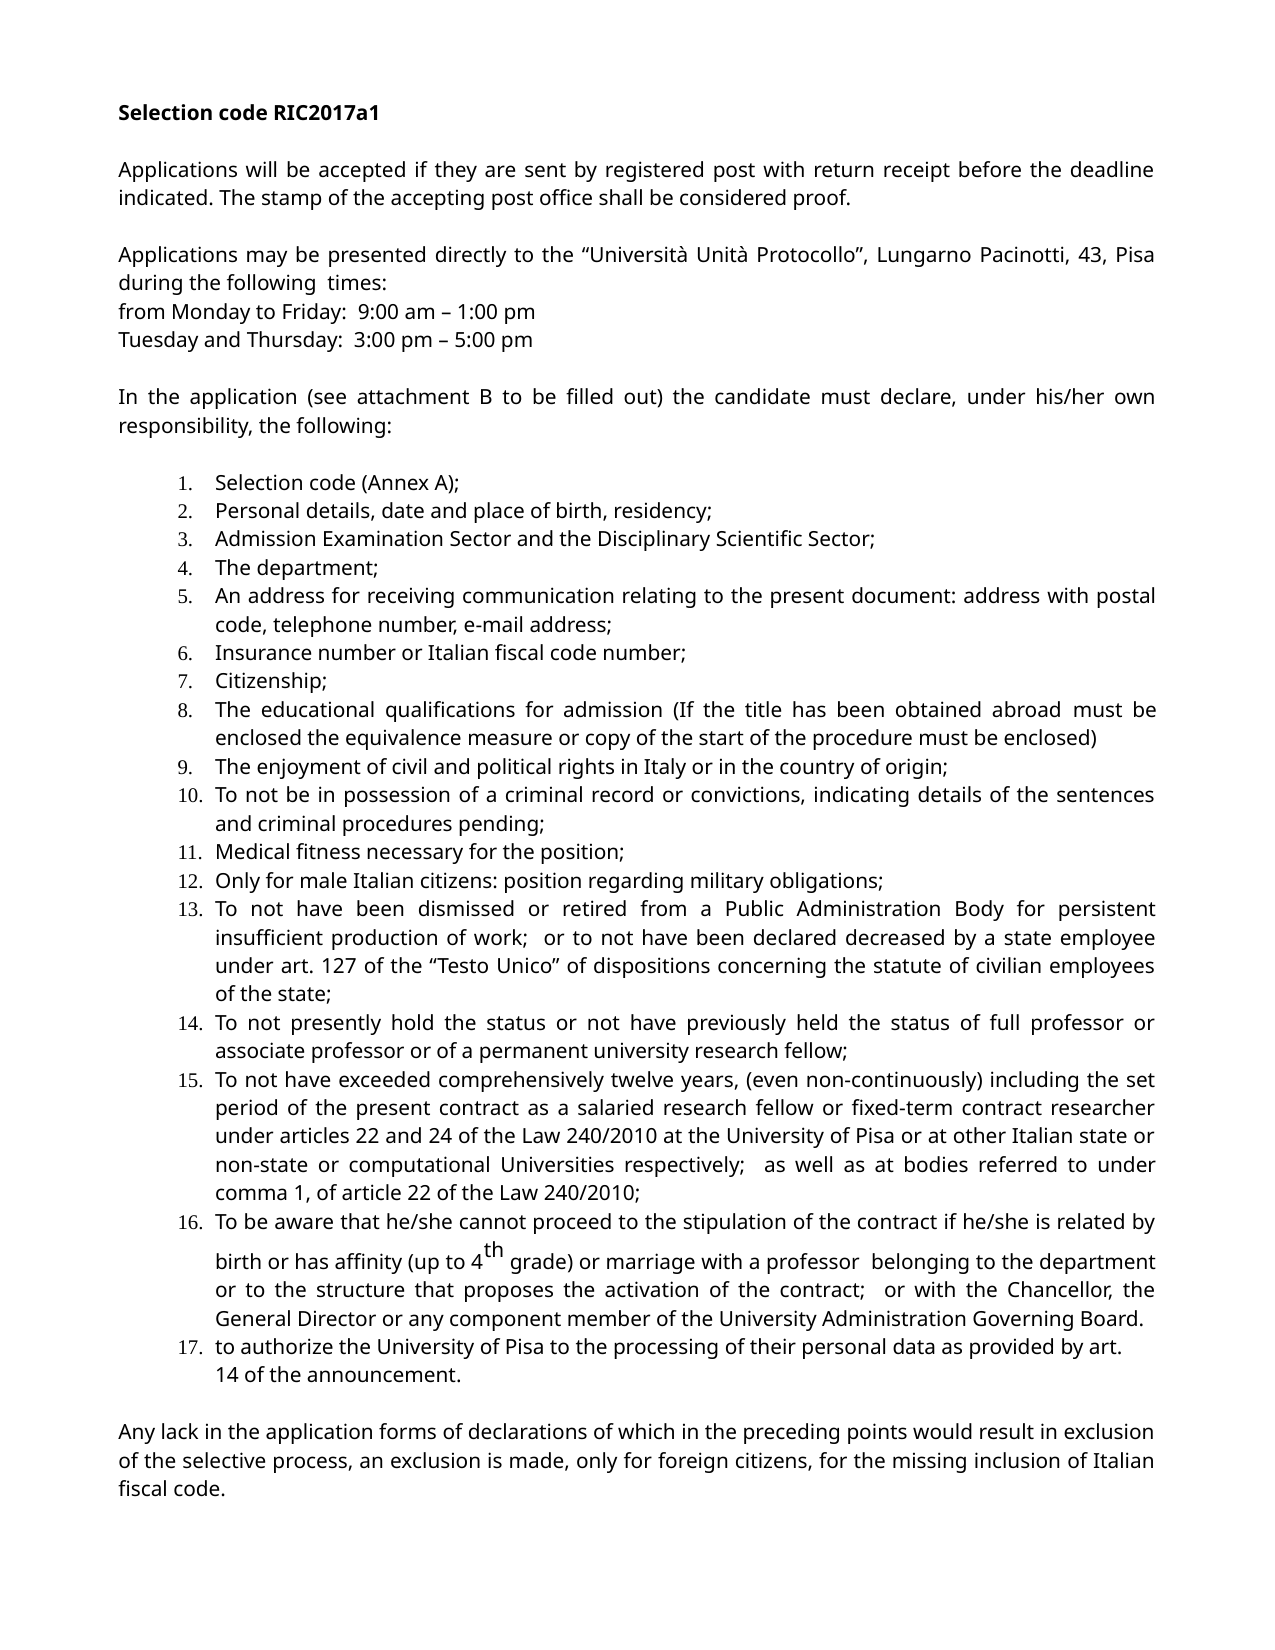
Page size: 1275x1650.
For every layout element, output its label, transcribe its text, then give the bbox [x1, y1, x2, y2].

text Selection code RIC2017a1 [118, 98, 1157, 126]
text from Monday to Friday: 9:00 am – 1:00 pm [118, 297, 1157, 325]
list Insurance number or Italian fiscal code number; [177, 638, 1157, 667]
text Any lack in the application forms of declarations of which in the preceding points would result in exclusion of the selective process, an exclusion is made, only for foreign citizens, for the missing inclusion of Italian fiscal code. [118, 1417, 1157, 1503]
list The department; [177, 553, 1157, 581]
text Applications may be presented directly to the “Università Unità Protocollo”, Lungarno Pacinotti, 43, Pisa during the following times: [118, 240, 1157, 297]
list To not have been dismissed or retired from a Public Administration Body for persistent insufficient production of work; or to not have been declared decreased by a state employee under art. 127 of the “Testo Unico” of dispositions concerning the statute of civilian employees of the state; [177, 894, 1157, 1008]
list To be aware that he/she cannot proceed to the stipulation of the contract if he/she is related by birth or has affinity (up to 4th grade) or marriage with a professor belonging to the department or to the structure that proposes the activation of the contract; or with the Chancellor, the General Director or any component member of the University Administration Governing Board. [177, 1207, 1157, 1332]
list The enjoyment of civil and political rights in Italy or in the country of origin; [177, 752, 1157, 780]
text In the application (see attachment B to be filled out) the candidate must declare, under his/her own responsibility, the following: [118, 382, 1157, 439]
list To not have exceeded comprehensively twelve years, (even non-continuously) including the set period of the present contract as a salaried research fellow or fixed-term contract researcher under articles 22 and 24 of the Law 240/2010 at the University of Pisa or at other Italian state or non-state or computational Universities respectively; as well as at bodies referred to under comma 1, of article 22 of the Law 240/2010; [177, 1065, 1157, 1207]
list To not be in possession of a criminal record or convictions, indicating details of the sentences and criminal procedures pending; [177, 780, 1157, 837]
text Applications will be accepted if they are sent by registered post with return receipt before the deadline indicated. The stamp of the accepting post office shall be considered proof. [118, 155, 1157, 212]
text 14 of the announcement. [215, 1361, 1157, 1389]
text Tuesday and Thursday: 3:00 pm – 5:00 pm [118, 325, 1157, 354]
list Medical fitness necessary for the position; [177, 837, 1157, 866]
list The educational qualifications for admission (If the title has been obtained abroad must be enclosed the equivalence measure or copy of the start of the procedure must be enclosed) [177, 695, 1157, 752]
list Selection code (Annex A); [177, 468, 1157, 496]
list Admission Examination Sector and the Disciplinary Scientific Sector; [177, 524, 1157, 553]
list Only for male Italian citizens: position regarding military obligations; [177, 866, 1157, 894]
list Personal details, date and place of birth, residency; [177, 496, 1157, 524]
list Citizenship; [177, 667, 1157, 695]
list An address for receiving communication relating to the present document: address with postal code, telephone number, e-mail address; [177, 581, 1157, 638]
list to authorize the University of Pisa to the processing of their personal data as provided by art. [177, 1332, 1157, 1361]
list To not presently hold the status or not have previously held the status of full professor or associate professor or of a permanent university research fellow; [177, 1008, 1157, 1065]
